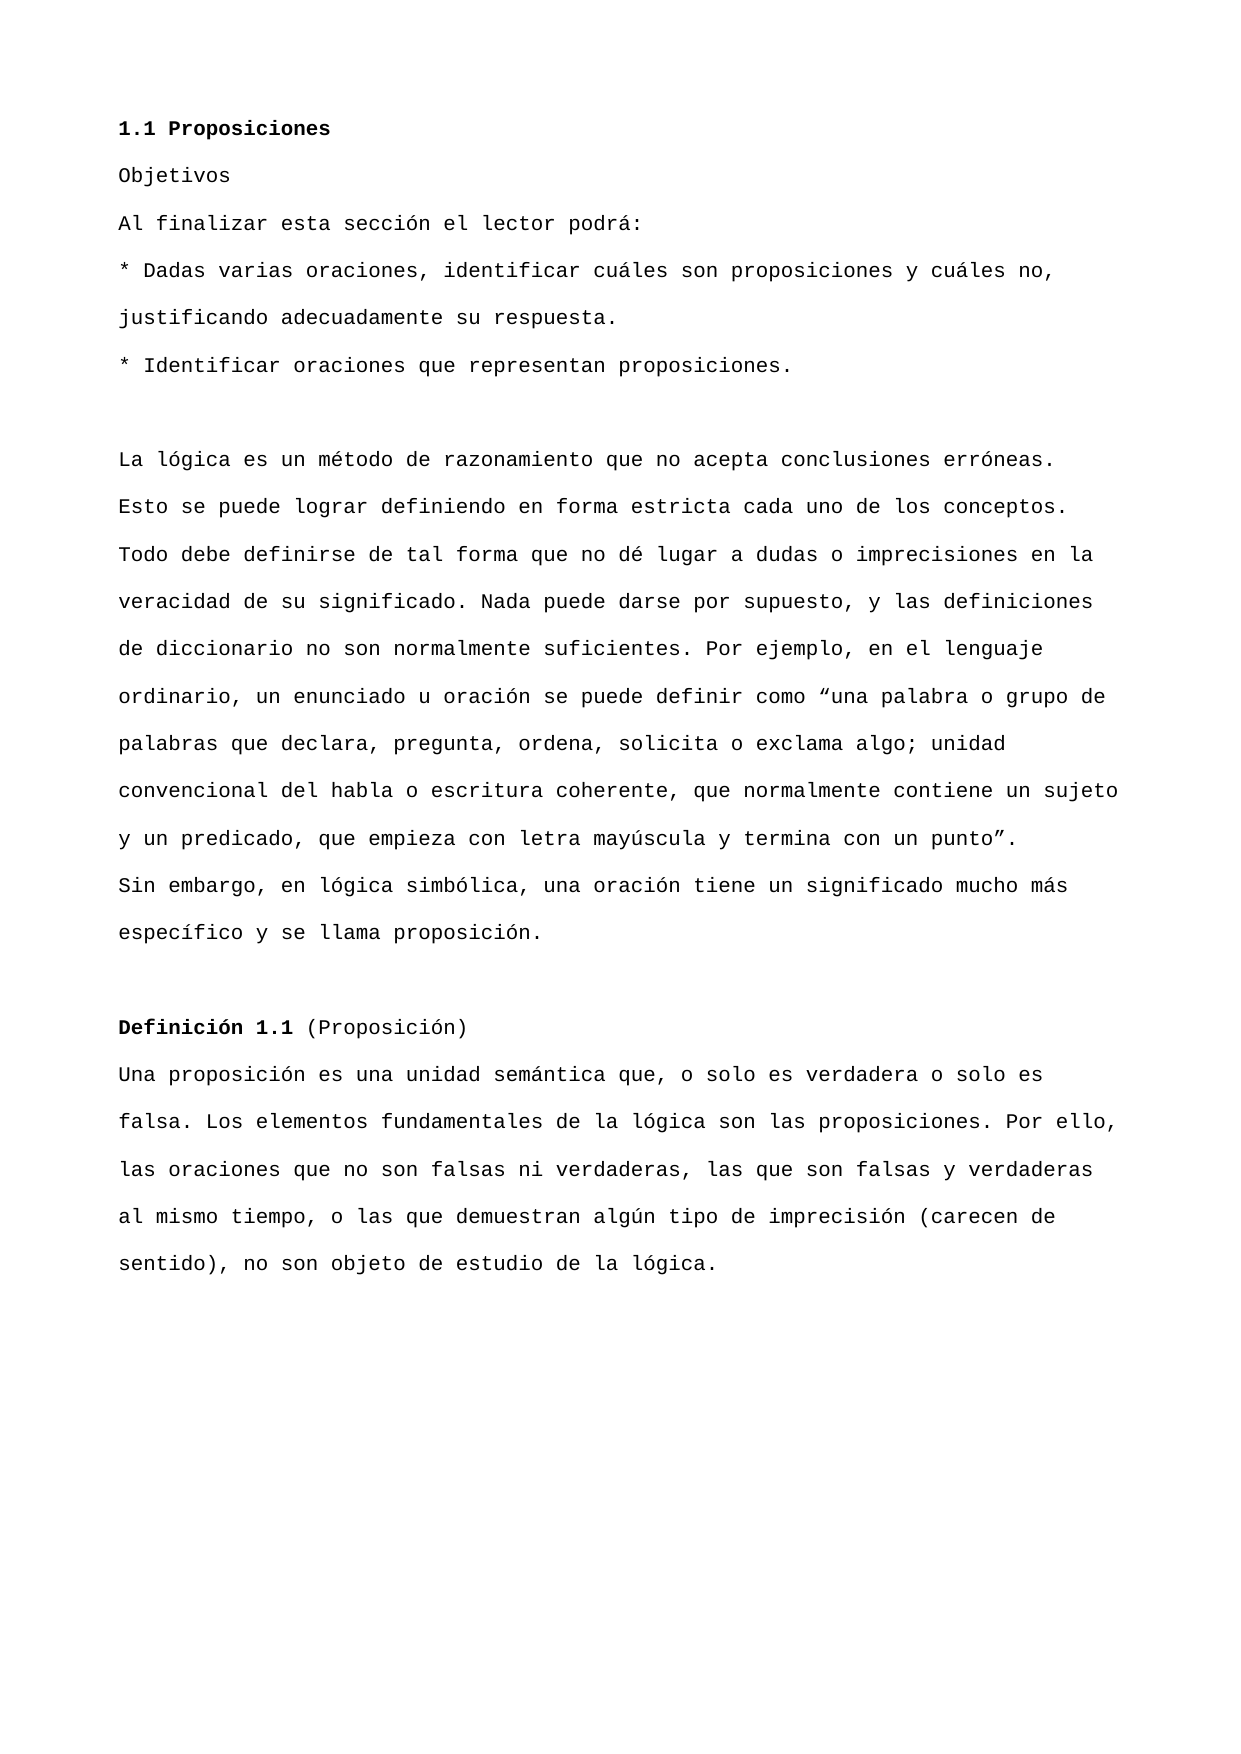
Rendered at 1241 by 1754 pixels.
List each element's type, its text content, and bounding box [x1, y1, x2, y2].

text Al finalizar esta sección el lector podrá: [118, 213, 1122, 236]
text Esto se puede lograr definiendo en forma estricta cada uno de los conceptos. [118, 496, 1122, 520]
text Todo debe definirse de tal forma que no dé lugar a dudas o imprecisiones en la veracidad de su significado. Nada puede darse por supuesto, y las definiciones de diccionario no son normalmente suficientes. Por ejemplo, en el lenguaje ordinario, un enunciado u oración se puede definir como “una palabra o grupo de palabras que declara, pregunta, ordena, solicita o exclama algo; unidad convencional del habla o escritura coherente, que normalmente contiene un sujeto y un predicado, que empieza con letra mayúscula y termina con un punto”. [118, 544, 1122, 851]
text La lógica es un método de razonamiento que no acepta conclusiones erróneas. [118, 449, 1122, 473]
text * Dadas varias oraciones, identificar cuáles son proposiciones y cuáles no, justificando adecuadamente su respuesta. [118, 260, 1122, 331]
text Una proposición es una unidad semántica que, o solo es verdadera o solo es falsa. Los elementos fundamentales de la lógica son las proposiciones. Por ello, las oraciones que no son falsas ni verdaderas, las que son falsas y verdaderas al mismo tiempo, o las que demuestran algún tipo de imprecisión (carecen de sentido), no son objeto de estudio de la lógica. [118, 1064, 1122, 1277]
text Sin embargo, en lógica simbólica, una oración tiene un significado mucho más específico y se llama proposición. [118, 875, 1122, 946]
text Objetivos [118, 165, 1122, 189]
text * Identificar oraciones que representan proposiciones. [118, 354, 1122, 378]
text Definición 1.1 (Proposición) [118, 1017, 1122, 1040]
text 1.1 Proposiciones [118, 118, 1122, 142]
